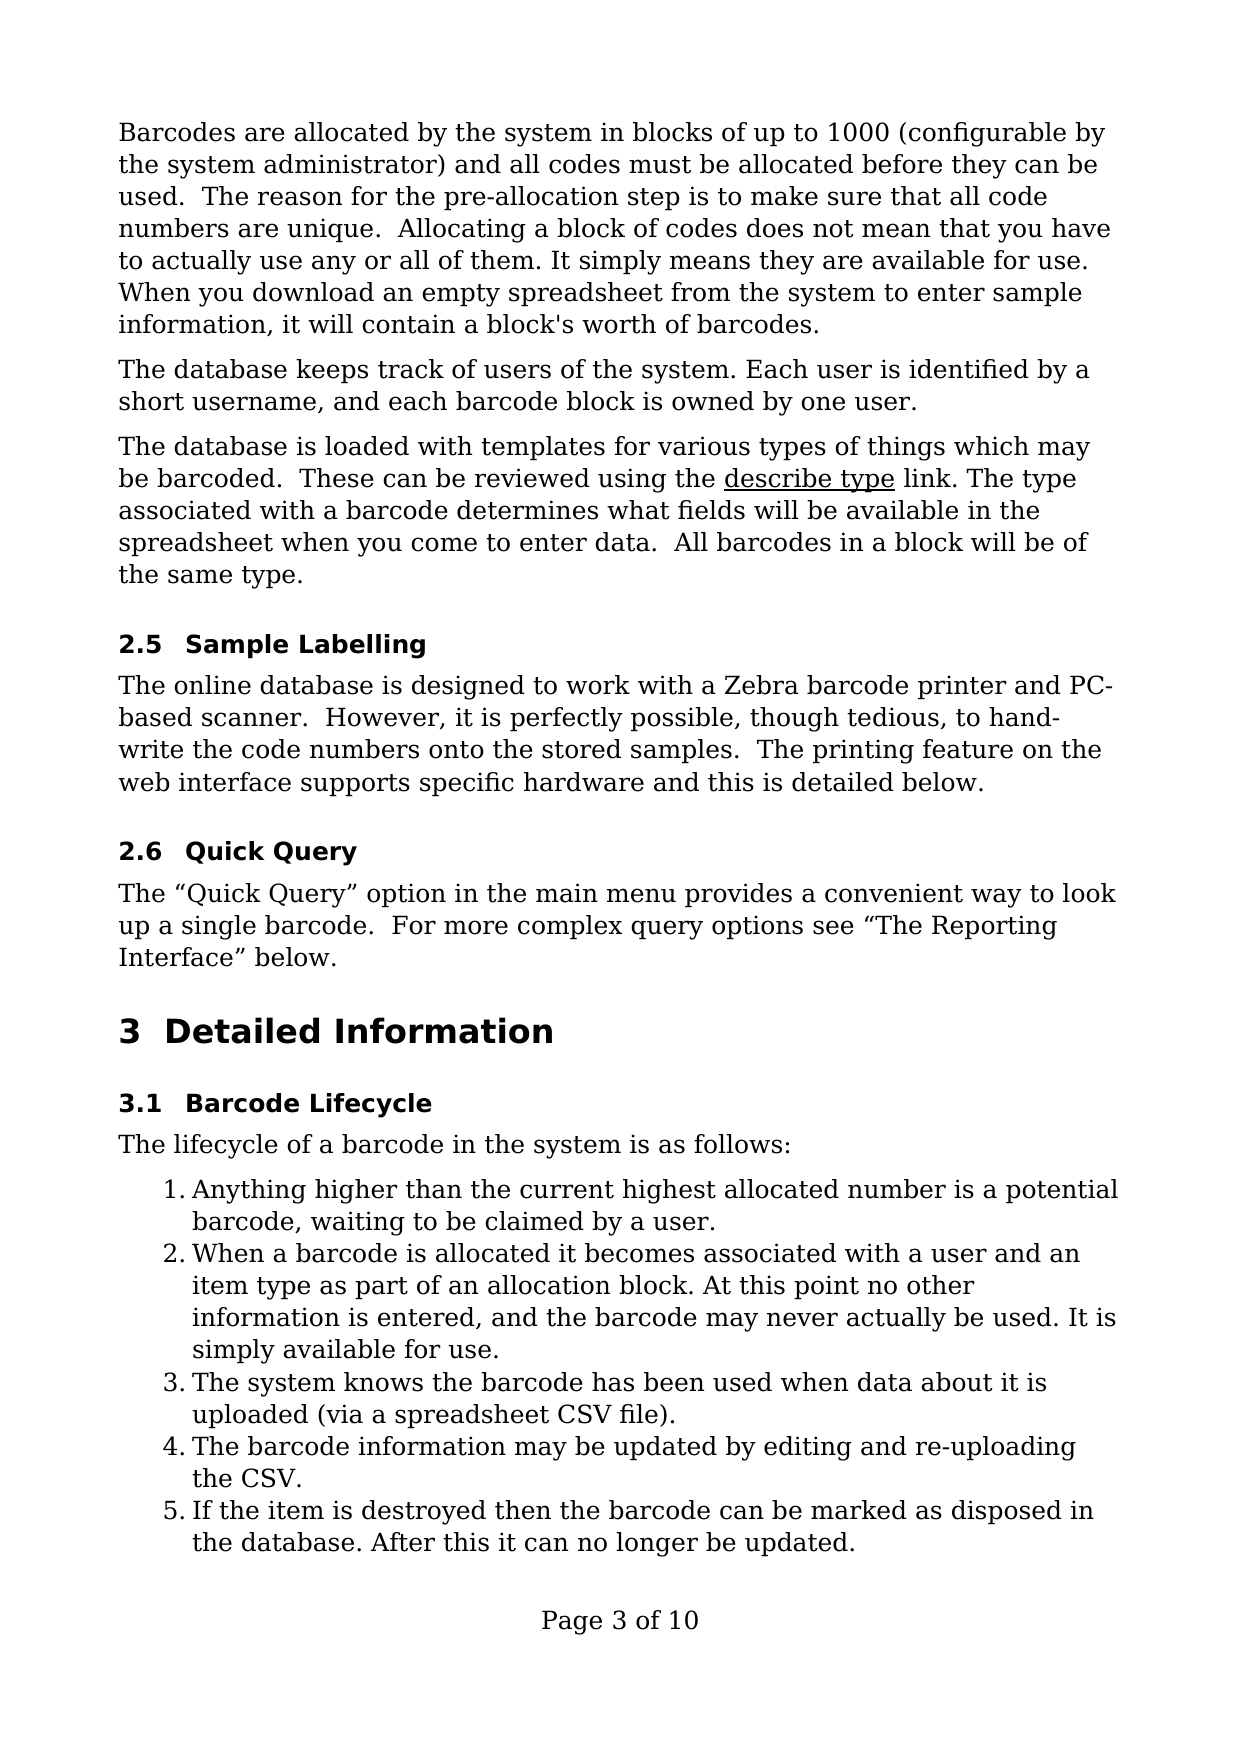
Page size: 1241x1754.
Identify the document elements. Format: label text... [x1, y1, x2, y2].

text The database keeps track of users of the system. Each user is identified by a short username, and each barcode block is owned by one user. [118, 355, 1122, 416]
subtitle Detailed Information [118, 1013, 1122, 1052]
list Anything higher than the current highest allocated number is a potential barcode, waiting to be claimed by a user. [162, 1175, 1122, 1237]
list When a barcode is allocated it becomes associated with a user and an item type as part of an allocation block. At this point no other information is entered, and the barcode may never actually be used. It is simply available for use. [162, 1239, 1122, 1365]
text The “Quick Query” option in the main menu provides a convenient way to look up a single barcode. For more complex query options see “The Reporting Interface” below. [118, 879, 1122, 972]
text The database is loaded with templates for various types of things which may be barcoded. These can be reviewed using the describe type link. The type associated with a barcode determines what fields will be available in the spreadsheet when you come to enter data. All barcodes in a block will be of the same type. [118, 432, 1122, 589]
subtitle Quick Query [118, 837, 1122, 866]
text Barcodes are allocated by the system in blocks of up to 1000 (configurable by the system administrator) and all codes must be allocated before they can be used. The reason for the pre-allocation step is to make sure that all code numbers are unique. Allocating a block of codes does not mean that you have to actually use any or all of them. It simply means they are available for use. When you download an empty spreadsheet from the system to enter sample information, it will contain a block's worth of barcodes. [118, 118, 1122, 340]
text The lifecycle of a barcode in the system is as follows: [118, 1131, 1122, 1160]
subtitle Barcode Lifecycle [118, 1089, 1122, 1118]
subtitle Sample Labelling [118, 630, 1122, 659]
text The online database is designed to work with a Zebra barcode printer and PC-based scanner. However, it is perfectly possible, though tedious, to hand-write the code numbers onto the stored samples. The printing feature on the web interface supports specific hardware and this is detailed below. [118, 671, 1122, 797]
list The system knows the barcode has been used when data about it is uploaded (via a spreadsheet CSV file). [162, 1368, 1122, 1429]
list If the item is destroyed then the barcode can be marked as disposed in the database. After this it can no longer be updated. [162, 1496, 1122, 1557]
list The barcode information may be updated by editing and re-uploading the CSV. [162, 1432, 1122, 1493]
